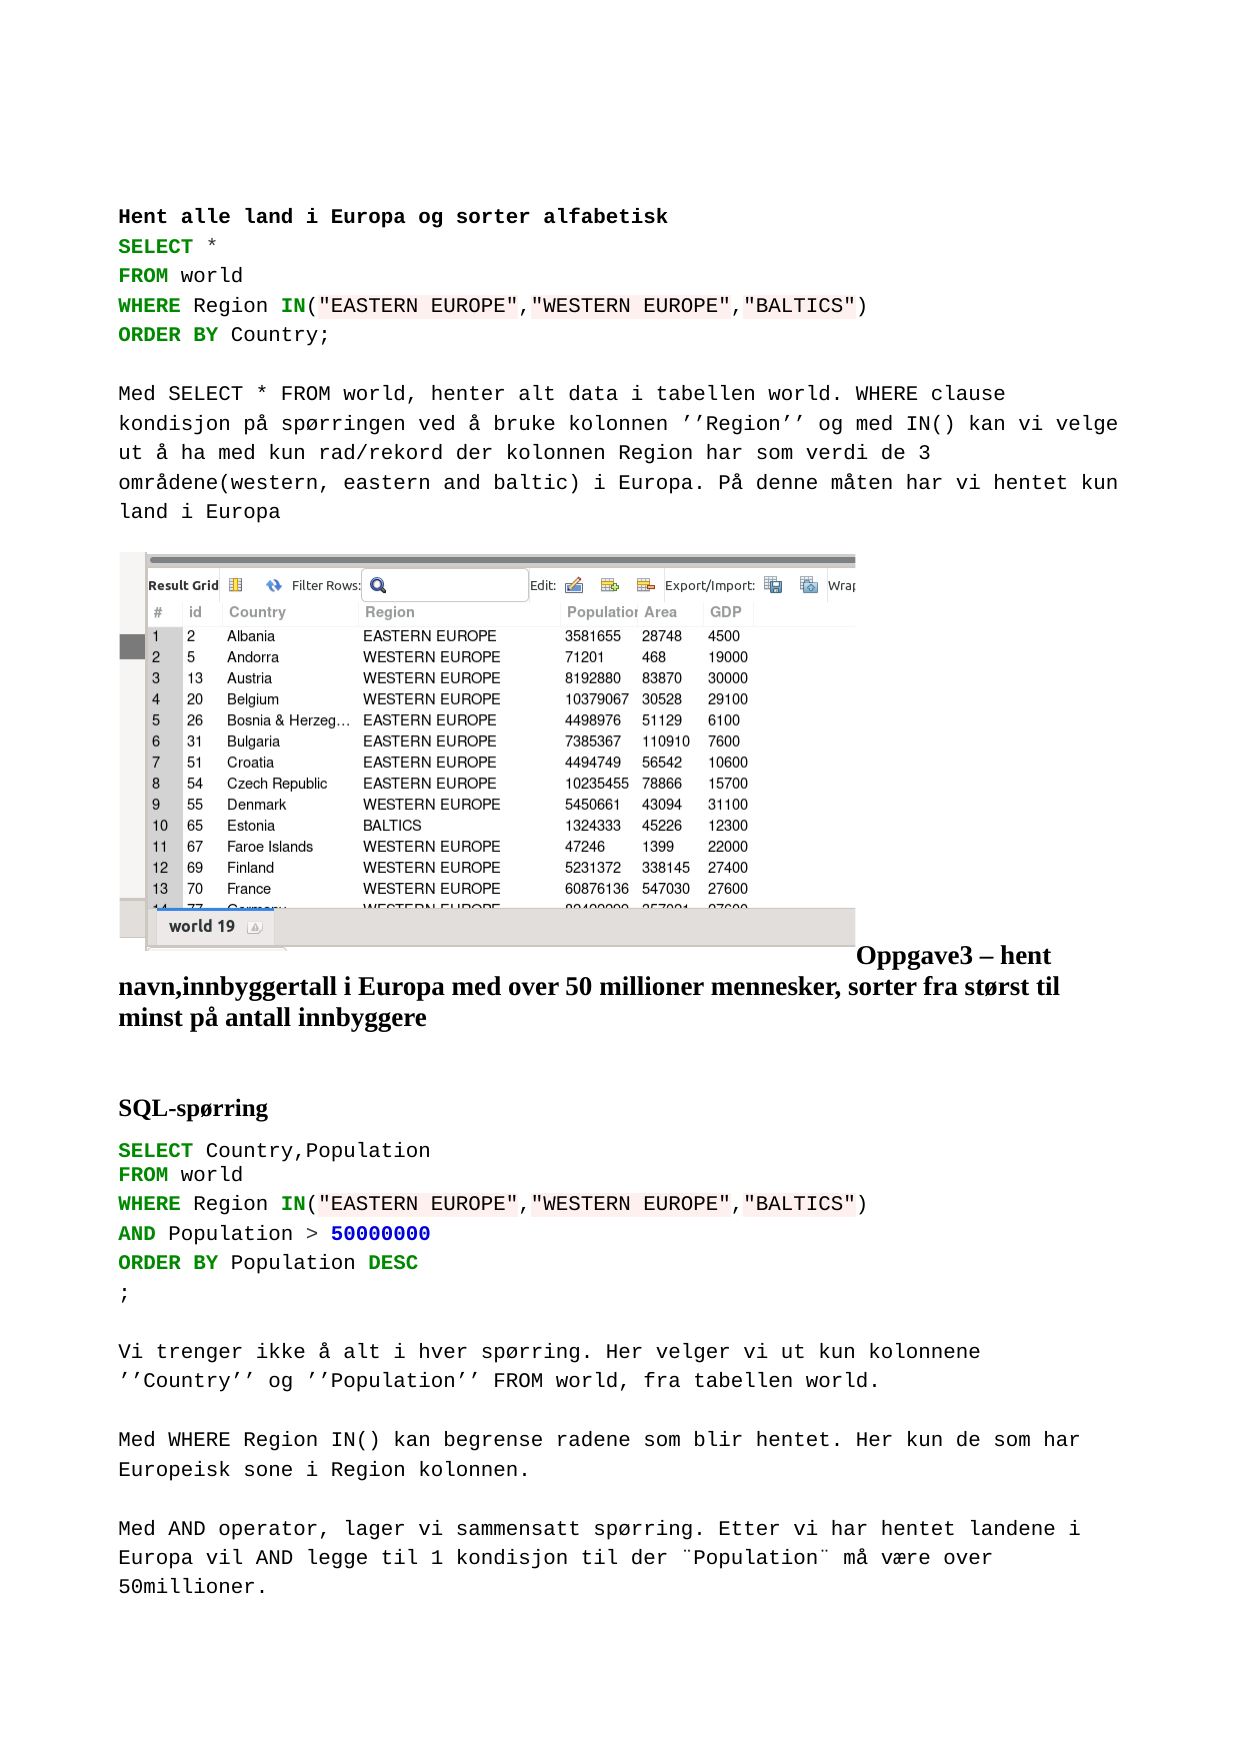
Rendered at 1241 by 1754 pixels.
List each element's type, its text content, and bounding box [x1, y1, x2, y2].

text Med WHERE Region IN() kan begrense radene som blir hentet. Her kun de som har Europeisk sone i Region kolonnen. [118, 1429, 1122, 1482]
text AND Population > 50000000 [118, 1223, 1122, 1246]
text Med SELECT * FROM world, henter alt data i tabellen world. WHERE clause kondisjon på spørringen ved å bruke kolonnen ’’Region’’ og med IN() kan vi velge ut å ha med kun rad/rekord der kolonnen Region har som verdi de 3 områdene(western, eastern and baltic) i Europa. På denne måten har vi hentet kun land i Europa [118, 383, 1122, 525]
subtitle Oppgave3 – hent navn,innbyggertall i Europa med over 50 millioner mennesker, sorter fra størst til minst på antall innbyggere [118, 939, 1122, 1032]
text Vi trenger ikke å alt i hver spørring. Her velger vi ut kun kolonnene ’’Country’’ og ’’Population’’ FROM world, fra tabellen world. [118, 1341, 1122, 1394]
text FROM world [118, 1164, 1122, 1187]
picture [119, 552, 856, 951]
text FROM world [118, 266, 1122, 289]
text SELECT Country,Population [118, 1140, 1122, 1164]
text SQL-spørring [118, 1093, 1122, 1121]
text ORDER BY Country; [118, 324, 1122, 348]
text WHERE Region IN("EASTERN EUROPE","WESTERN EUROPE","BALTICS") [118, 1193, 1122, 1217]
text ORDER BY Population DESC [118, 1252, 1122, 1276]
text Med AND operator, lager vi sammensatt spørring. Etter vi har hentet landene i Europa vil AND legge til 1 kondisjon til der ¨Population¨ må være over 50millioner. [118, 1518, 1122, 1600]
text SELECT * [118, 236, 1122, 260]
text ; [118, 1282, 1122, 1305]
text Hent alle land i Europa og sorter alfabetisk [118, 207, 1122, 230]
text WHERE Region IN("EASTERN EUROPE","WESTERN EUROPE","BALTICS") [118, 295, 1122, 319]
